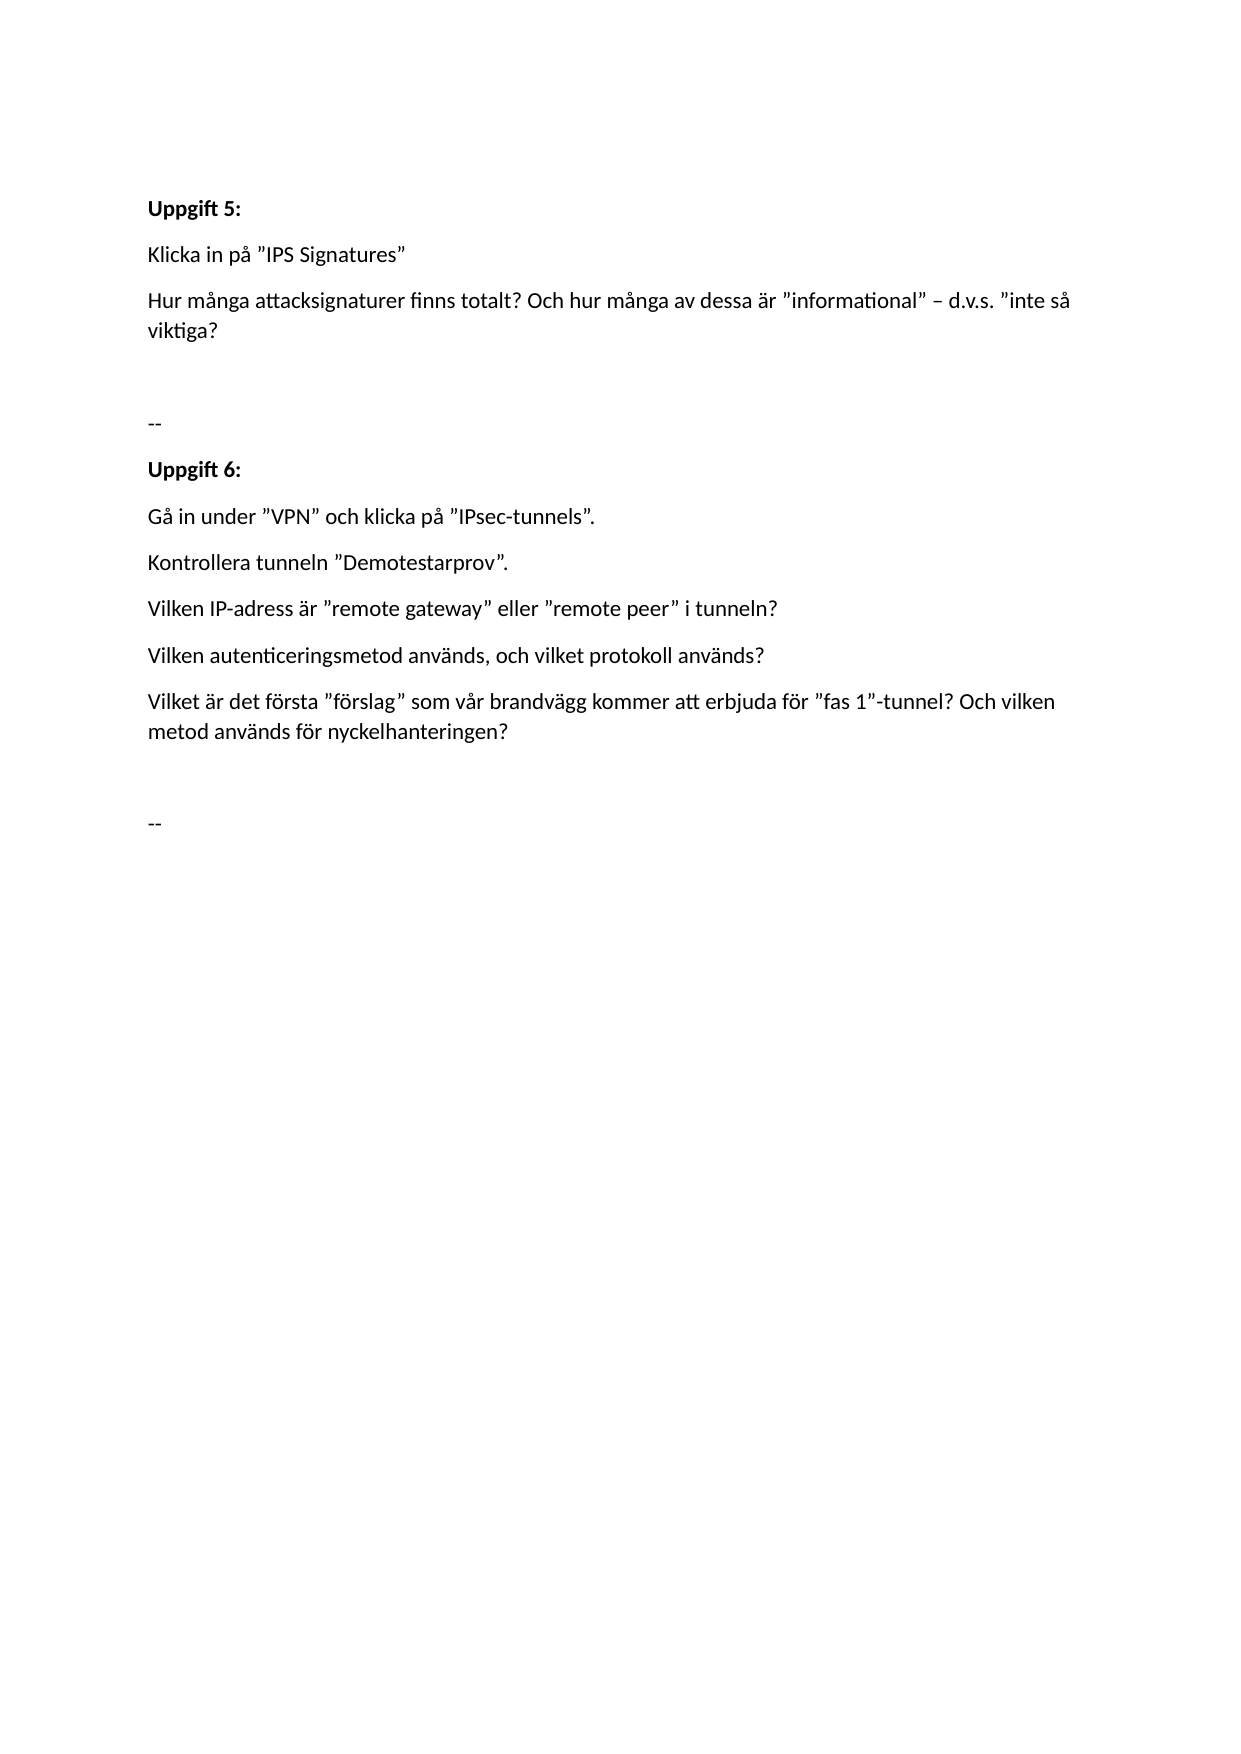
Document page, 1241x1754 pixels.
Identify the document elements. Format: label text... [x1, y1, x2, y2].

text -- [148, 809, 1093, 838]
text Vilken IP-adress är ”remote gateway” eller ”remote peer” i tunneln? [148, 594, 1093, 622]
text Klicka in på ”IPS Signatures” [148, 240, 1093, 268]
text Vilken autenticeringsmetod används, och vilket protokoll används? [148, 641, 1093, 669]
text Uppgift 5: [148, 194, 1093, 222]
text Gå in under ”VPN” och klicka på ”IPsec-tunnels”. [148, 502, 1093, 530]
text Uppgift 6: [148, 455, 1093, 483]
text Kontrollera tunneln ”Demotestarprov”. [148, 548, 1093, 576]
text Vilket är det första ”förslag” som vår brandvägg kommer att erbjuda för ”fas 1”-tunnel? Och vilken metod används för nyckelhanteringen? [148, 687, 1093, 745]
text -- [148, 409, 1093, 437]
text Hur många attacksignaturer finns totalt? Och hur många av dessa är ”informational” – d.v.s. ”inte så viktiga? [148, 287, 1093, 344]
